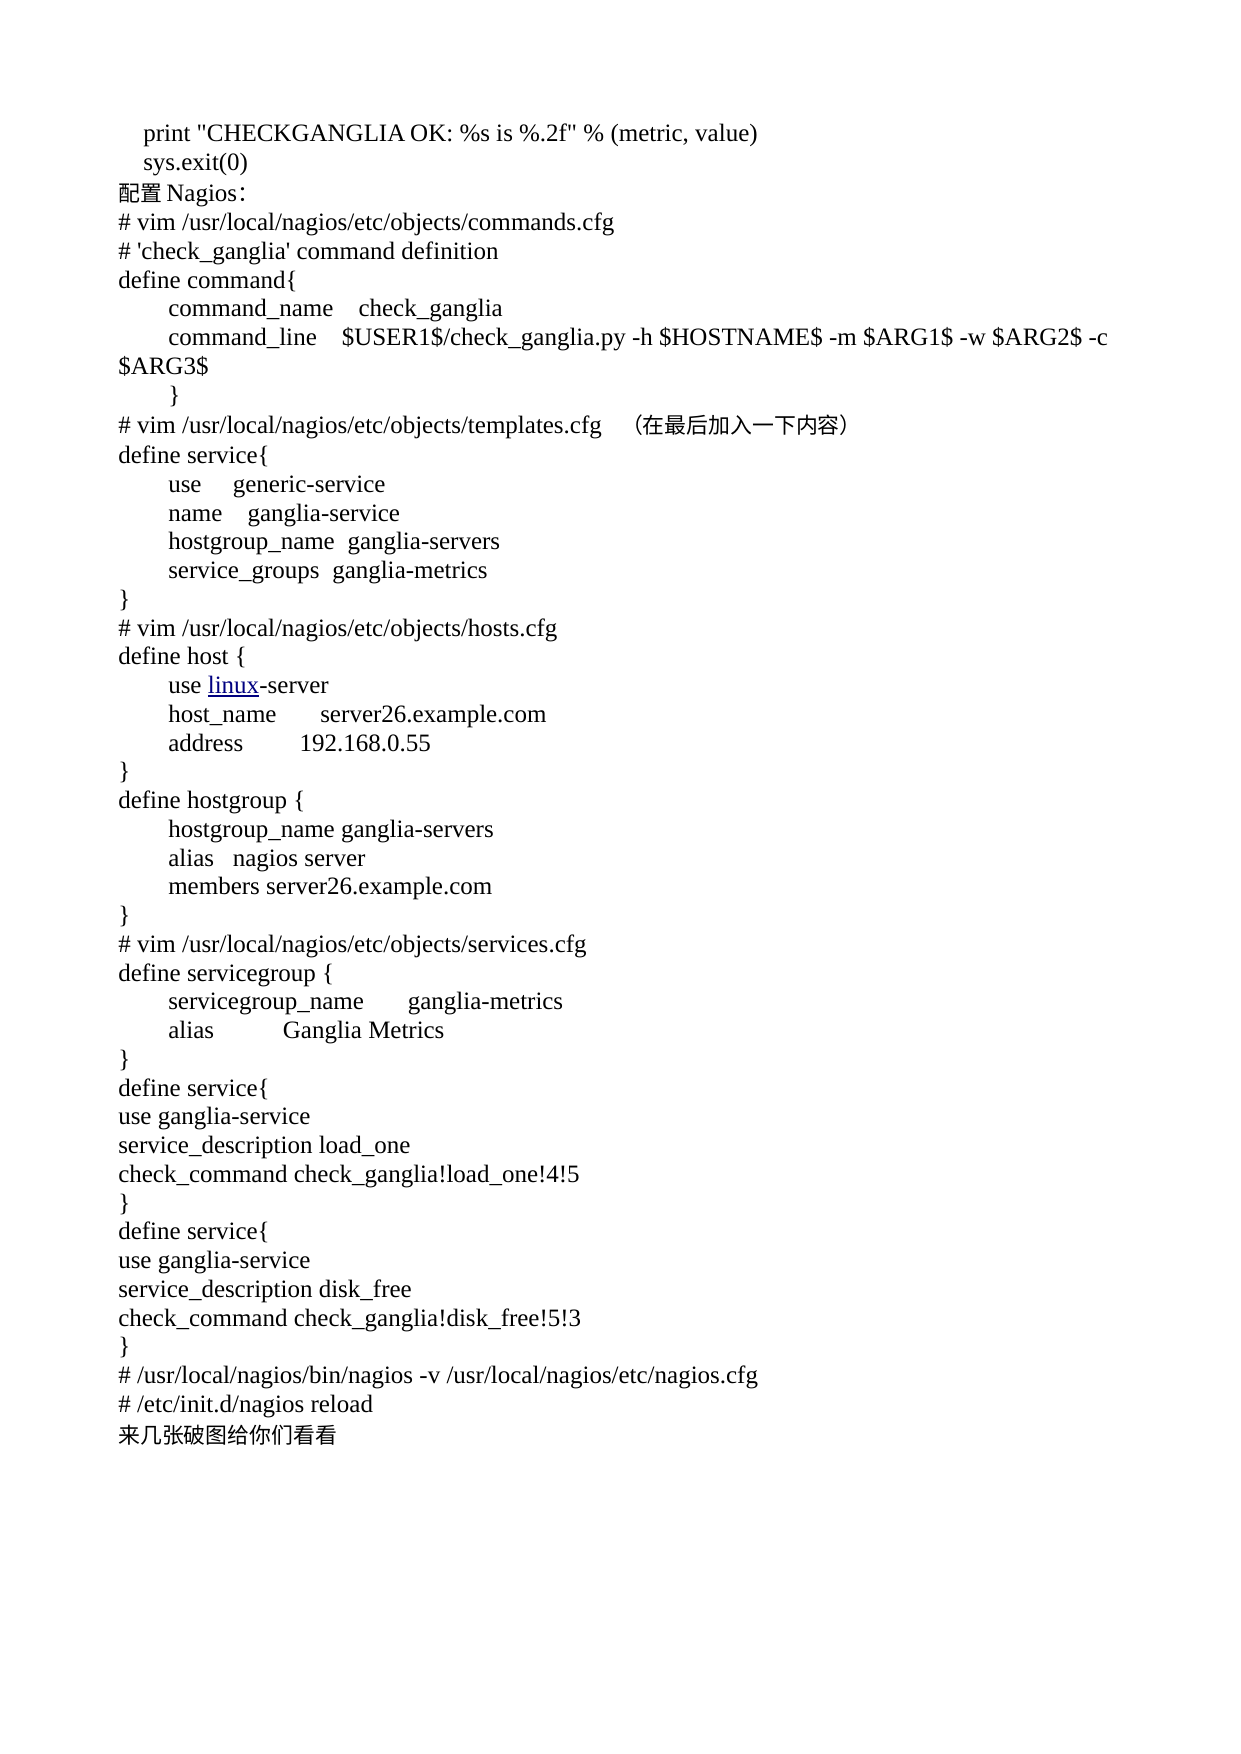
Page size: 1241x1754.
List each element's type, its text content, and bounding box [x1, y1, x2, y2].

text print "CHECKGANGLIA OK: %s is %.2f" % (metric, value) sys.exit(0) 配置Nagios： # vim /usr/local/nagios/etc/objects/commands.cfg # 'check_ganglia' command definition define command{ command_name check_ganglia command_line $USER1$/check_ganglia.py -h $HOSTNAME$ -m $ARG1$ -w $ARG2$ -c $ARG3$ } # vim /usr/local/nagios/etc/objects/templates.cfg （在最后加入一下内容） define service{ use generic-service name ganglia-service hostgroup_name ganglia-servers service_groups ganglia-metrics } # vim /usr/local/nagios/etc/objects/hosts.cfg define host { use linux-server host_name server26.example.com address 192.168.0.55 } define hostgroup { hostgroup_name ganglia-servers alias nagios server members server26.example.com } # vim /usr/local/nagios/etc/objects/services.cfg define servicegroup { servicegroup_name ganglia-metrics alias Ganglia Metrics } define service{ use ganglia-service service_description load_one check_command check_ganglia!load_one!4!5 } define service{ use ganglia-service service_description disk_free check_command check_ganglia!disk_free!5!3 } # /usr/local/nagios/bin/nagios -v /usr/local/nagios/etc/nagios.cfg # /etc/init.d/nagios reload 来几张破图给你们看看 [118, 118, 1122, 1626]
